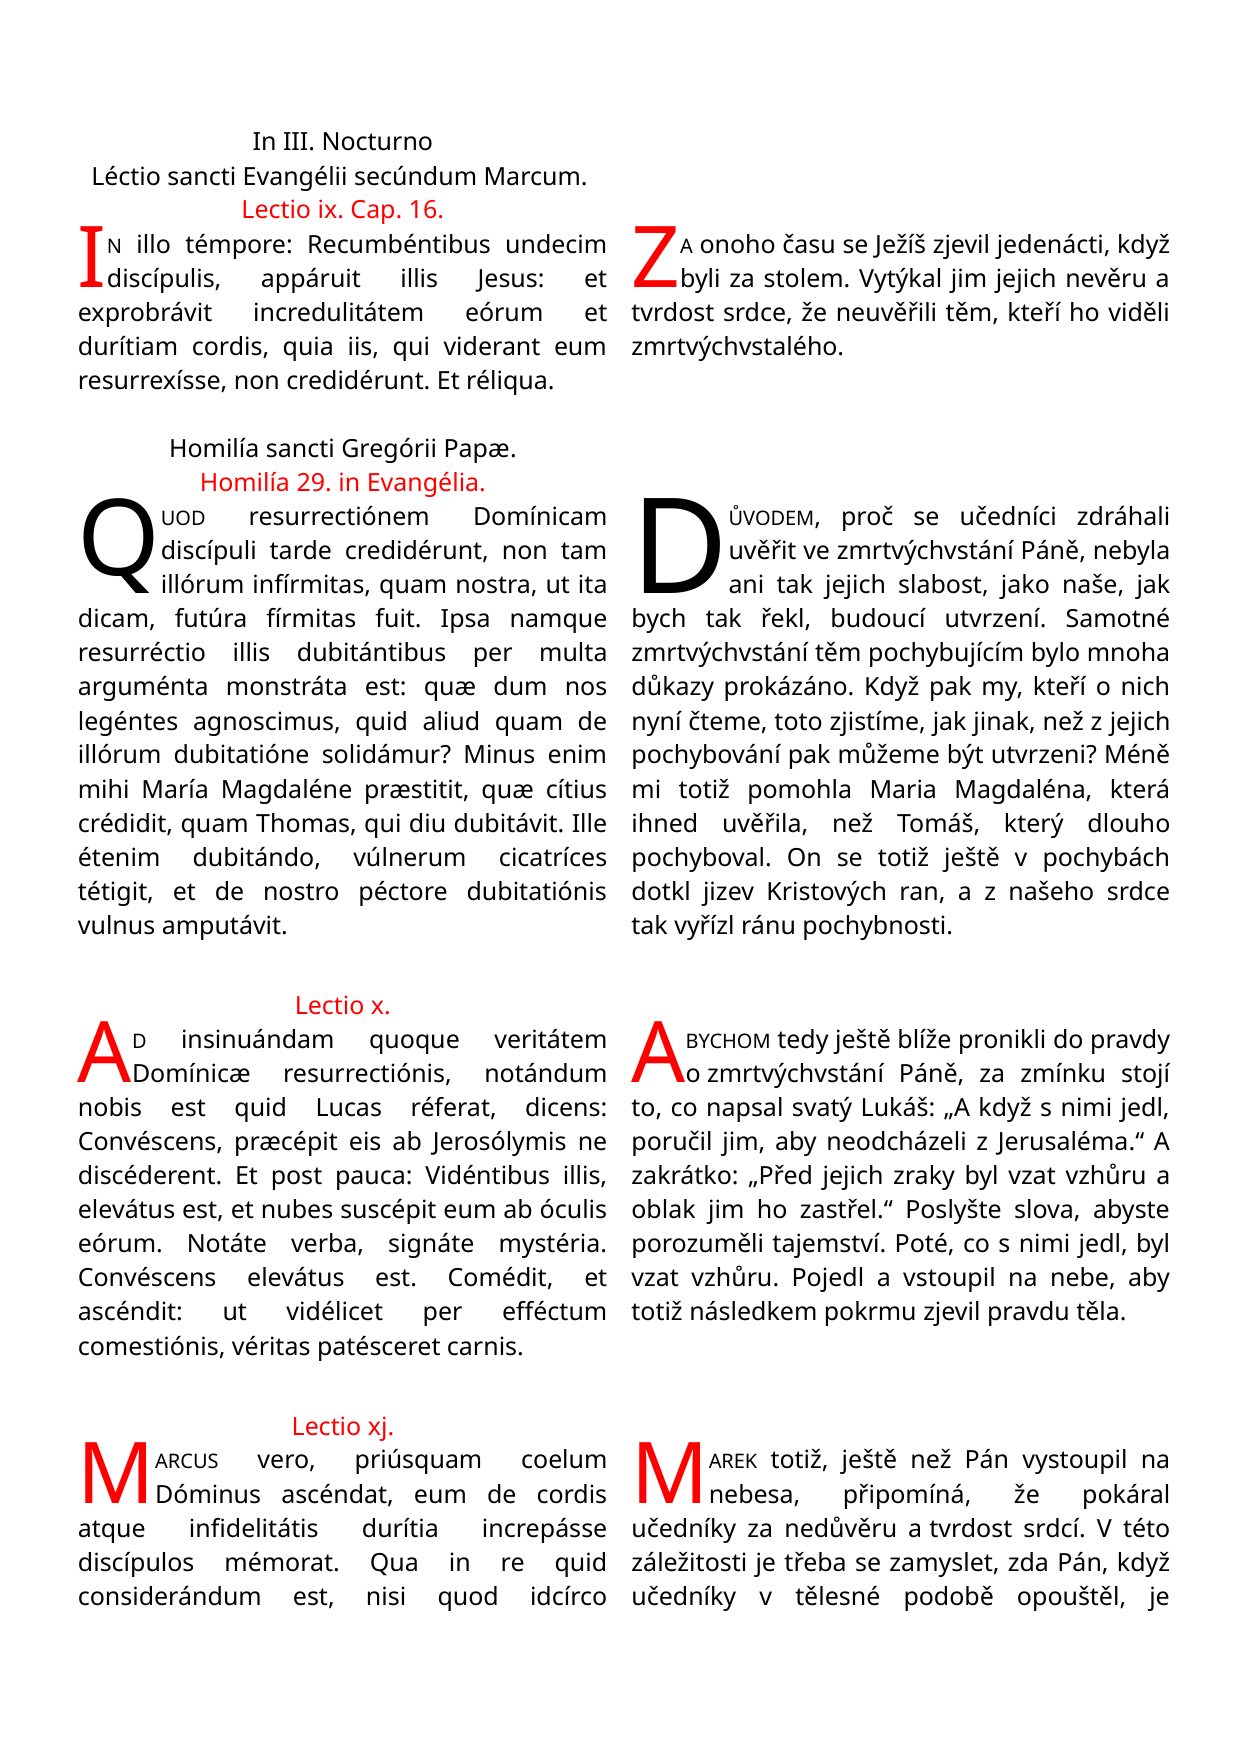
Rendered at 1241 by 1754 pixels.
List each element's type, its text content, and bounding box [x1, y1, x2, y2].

table_cell In III. Nocturno Léctio sancti Evangélii secúndum Marcum. Lectio ix. Cap. 16. In illo témpore: Recumbéntibus undecim discípulis, appáruit illis Jesus: et exprobrávit incredulitátem eórum et durítiam cordis, quia iis, qui viderant eum resurrexísse, non credidérunt. Et réliqua. Homilía sancti Gregórii Papæ. Homilía 29. in Evangélia. Quod resurrectiónem Domínicam discípuli tarde credidérunt, non tam illórum infírmitas, quam nostra, ut ita dicam, futúra fírmitas fuit. Ipsa namque resurréctio illis dubitántibus per multa arguménta monstráta est: quæ dum nos legéntes agnoscimus, quid aliud quam de illórum dubitatióne solidámur? Minus enim mihi María Magdaléne præstitit, quæ cítius crédidit, quam Thomas, qui diu dubitávit. Ille étenim dubitándo, vúlnerum cicatríces tétigit, et de nostro péctore dubitatiónis vulnus amputávit. [66, 118, 619, 982]
table_cell Lectio x. Ad insinuándam quoque veritátem Domínicæ resurrectiónis, notándum nobis est quid Lucas réferat, dicens: Convéscens, præcépit eis ab Jerosólymis ne discéderent. Et post pauca: Vidéntibus illis, elevátus est, et nubes suscépit eum ab óculis eórum. Notáte verba, signáte mystéria. Convéscens elevátus est. Comédit, et ascéndit: ut vidélicet per efféctum comestiónis, véritas patésceret carnis. [66, 982, 619, 1402]
table_cell Za onoho času se Ježíš zjevil jedenácti, když byli za stolem. Vytýkal jim jejich nevěru a tvrdost srdce, že neuvěřili těm, kteří ho viděli zmrtvých­vstalého. Důvodem, proč se učedníci zdráhali uvěřit ve zmrtvýchvstání Páně, nebyla ani tak jejich slabost, jako naše, jak bych tak řekl, budoucí utvrzení. Samotné zmrtvýchvstání těm pochybujícím bylo mnoha důkazy prokázáno. Když pak my, kteří o nich nyní čteme, toto zjistíme, jak jinak, než z jejich pochybování pak můžeme být utvrzeni? Méně mi totiž pomohla Maria Magdaléna, která ihned uvěřila, než Tomáš, který dlouho pochyboval. On se totiž ještě v pochybách dotkl jizev Kristových ran, a z našeho srdce tak vyřízl ránu pochybnosti. [619, 118, 1182, 982]
table_cell Marek totiž, ještě než Pán vystoupil na nebesa, připomíná, že pokáral učedníky za nedůvěru a tvrdost srdcí. V této záležitosti je třeba se zamyslet, zda Pán, když učedníky v tělesné podobě opouštěl, je [619, 1402, 1182, 1618]
table_cell Abychom tedy ještě blíže pronikli do pravdy o zmrtvýchvstání Páně, za zmínku stojí to, co napsal svatý Lukáš: „A když s nimi jedl, poručil jim, aby neodcházeli z Jerusaléma.“ A zakrátko: „Před jejich zraky byl vzat vzhůru a oblak jim ho zastřel.“ Poslyšte slova, abyste porozuměli tajemství. Poté, co s nimi jedl, byl vzat vzhůru. Pojedl a vstoupil na nebe, aby totiž následkem pokrmu zjevil pravdu těla. [619, 982, 1182, 1402]
table_cell Lectio xj. Marcus vero, priúsquam coelum Dóminus ascéndat, eum de cordis atque infidelitátis durítia increpásse discípulos mémorat. Qua in re quid considerándum est, nisi quod idcírco [66, 1402, 619, 1618]
